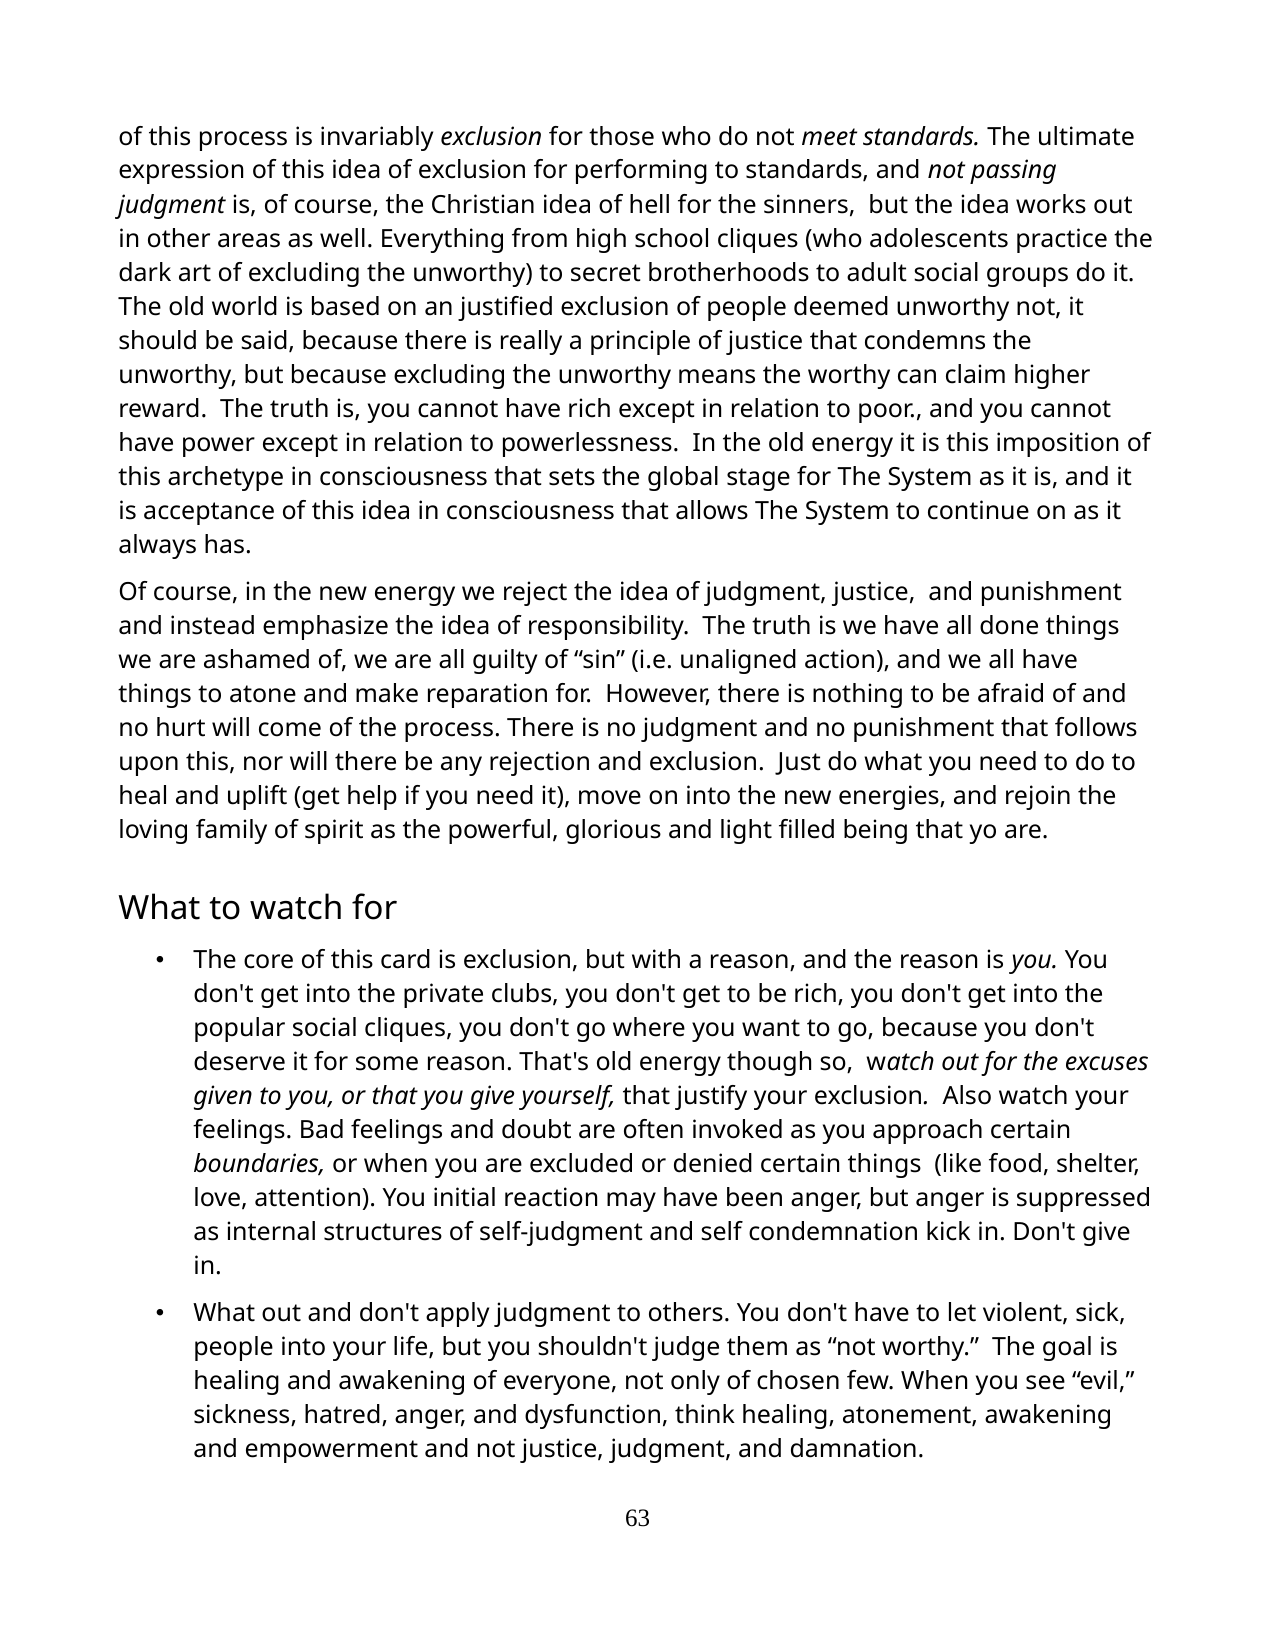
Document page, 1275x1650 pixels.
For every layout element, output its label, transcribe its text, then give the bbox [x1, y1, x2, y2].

text Of course, in the new energy we reject the idea of judgment, justice, and punishment and instead emphasize the idea of responsibility. The truth is we have all done things we are ashamed of, we are all guilty of “sin” (i.e. unaligned action), and we all have things to atone and make reparation for. However, there is nothing to be afraid of and no hurt will come of the process. There is no judgment and no punishment that follows upon this, nor will there be any rejection and exclusion. Just do what you need to do to heal and uplift (get help if you need it), move on into the new energies, and rejoin the loving family of spirit as the powerful, glorious and light filled being that yo are. [118, 573, 1157, 846]
subtitle What to watch for [118, 883, 1157, 929]
text of this process is invariably exclusion for those who do not meet standards. The ultimate expression of this idea of exclusion for performing to standards, and not passing judgment is, of course, the Christian idea of hell for the sinners, but the idea works out in other areas as well. Everything from high school cliques (who adolescents practice the dark art of excluding the unworthy) to secret brotherhoods to adult social groups do it. The old world is based on an justified exclusion of people deemed unworthy not, it should be said, because there is really a principle of justice that condemns the unworthy, but because excluding the unworthy means the worthy can claim higher reward. The truth is, you cannot have rich except in relation to poor., and you cannot have power except in relation to powerlessness. In the old energy it is this imposition of this archetype in consciousness that sets the global stage for The System as it is, and it is acceptance of this idea in consciousness that allows The System to continue on as it always has. [118, 118, 1157, 561]
list What out and don't apply judgment to others. You don't have to let violent, sick, people into your life, but you shouldn't judge them as “not worthy.” The goal is healing and awakening of everyone, not only of chosen few. When you see “evil,” sickness, hatred, anger, and dysfunction, think healing, atonement, awakening and empowerment and not justice, judgment, and damnation. [156, 1294, 1157, 1465]
list The core of this card is exclusion, but with a reason, and the reason is you. You don't get into the private clubs, you don't get to be rich, you don't get into the popular social cliques, you don't go where you want to go, because you don't deserve it for some reason. That's old energy though so, watch out for the excuses given to you, or that you give yourself, that justify your exclusion. Also watch your feelings. Bad feelings and doubt are often invoked as you approach certain boundaries, or when you are excluded or denied certain things (like food, shelter, love, attention). You initial reaction may have been anger, but anger is suppressed as internal structures of self-judgment and self condemnation kick in. Don't give in. [156, 941, 1157, 1282]
